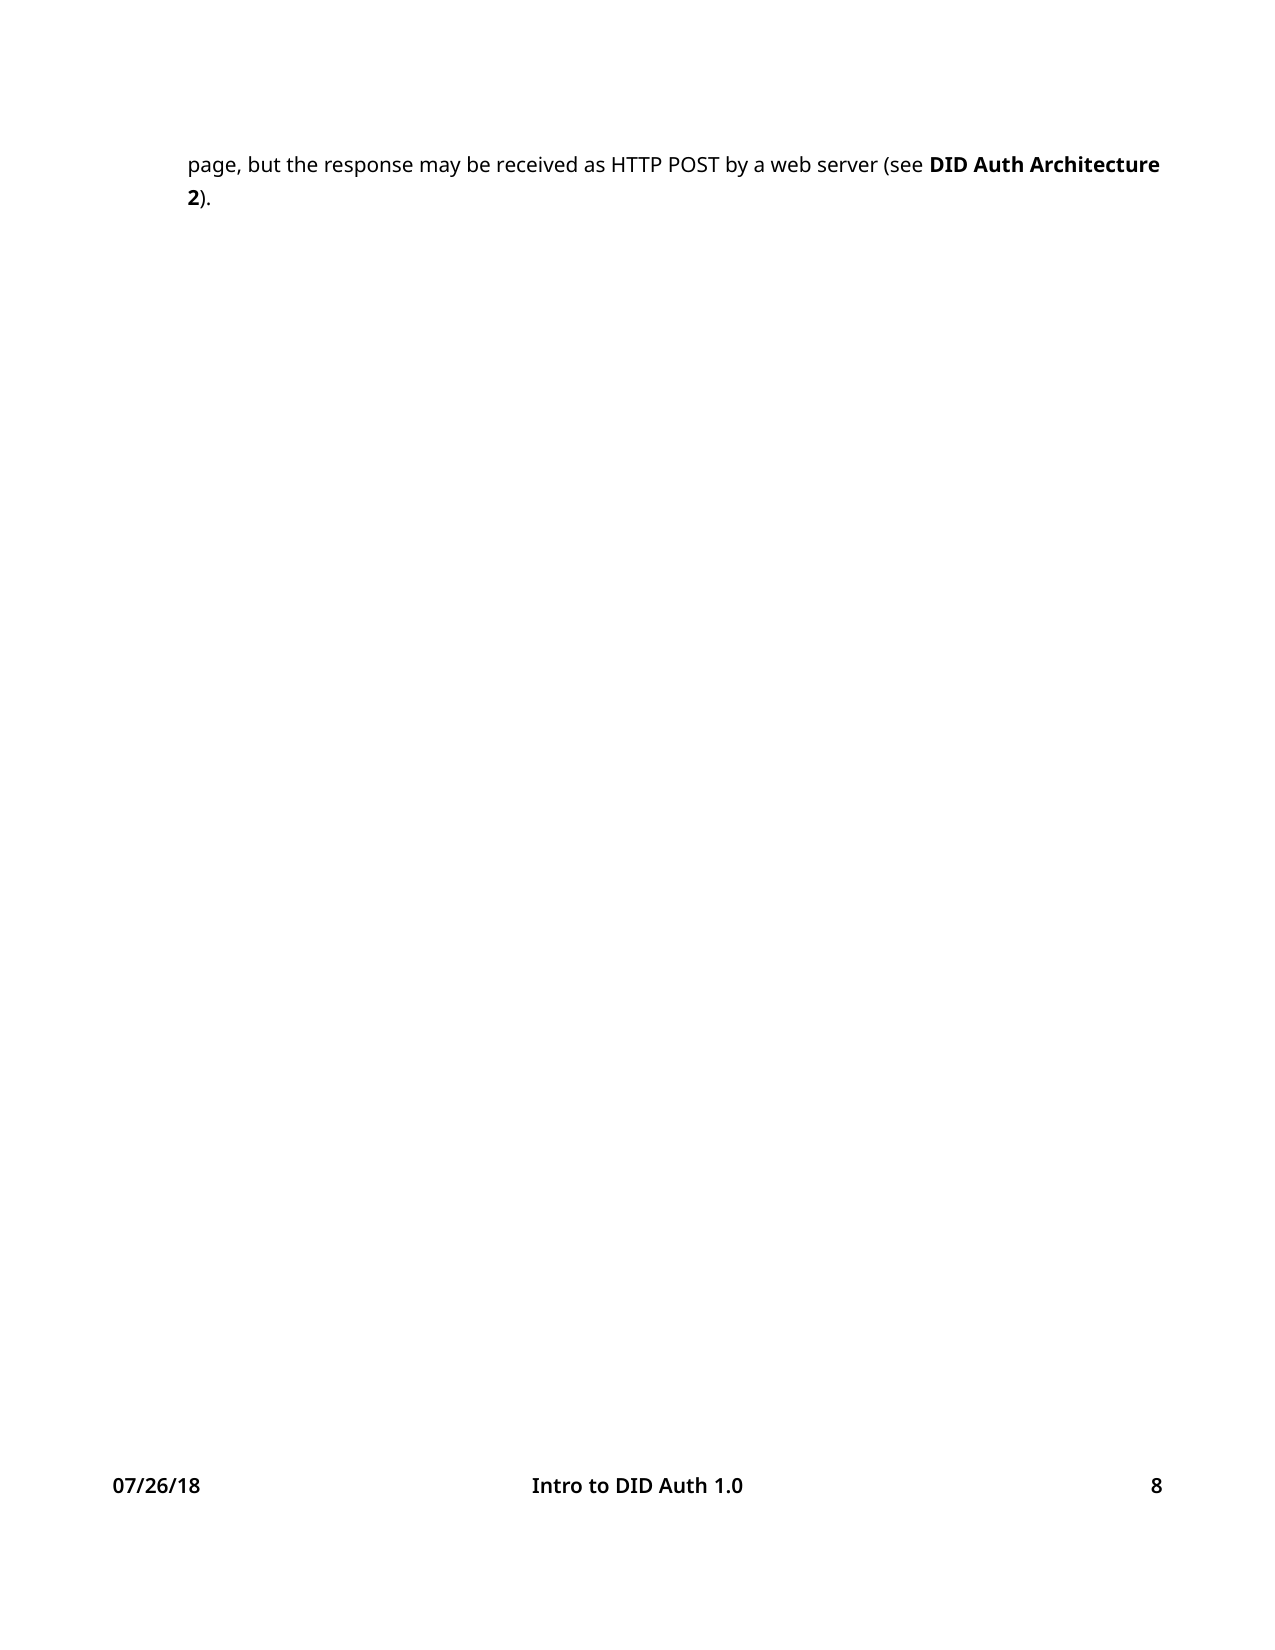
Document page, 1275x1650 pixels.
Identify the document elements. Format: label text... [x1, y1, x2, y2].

list page, but the response may be received as HTTP POST by a web server (see DID Auth Architecture 2). [150, 150, 1162, 211]
